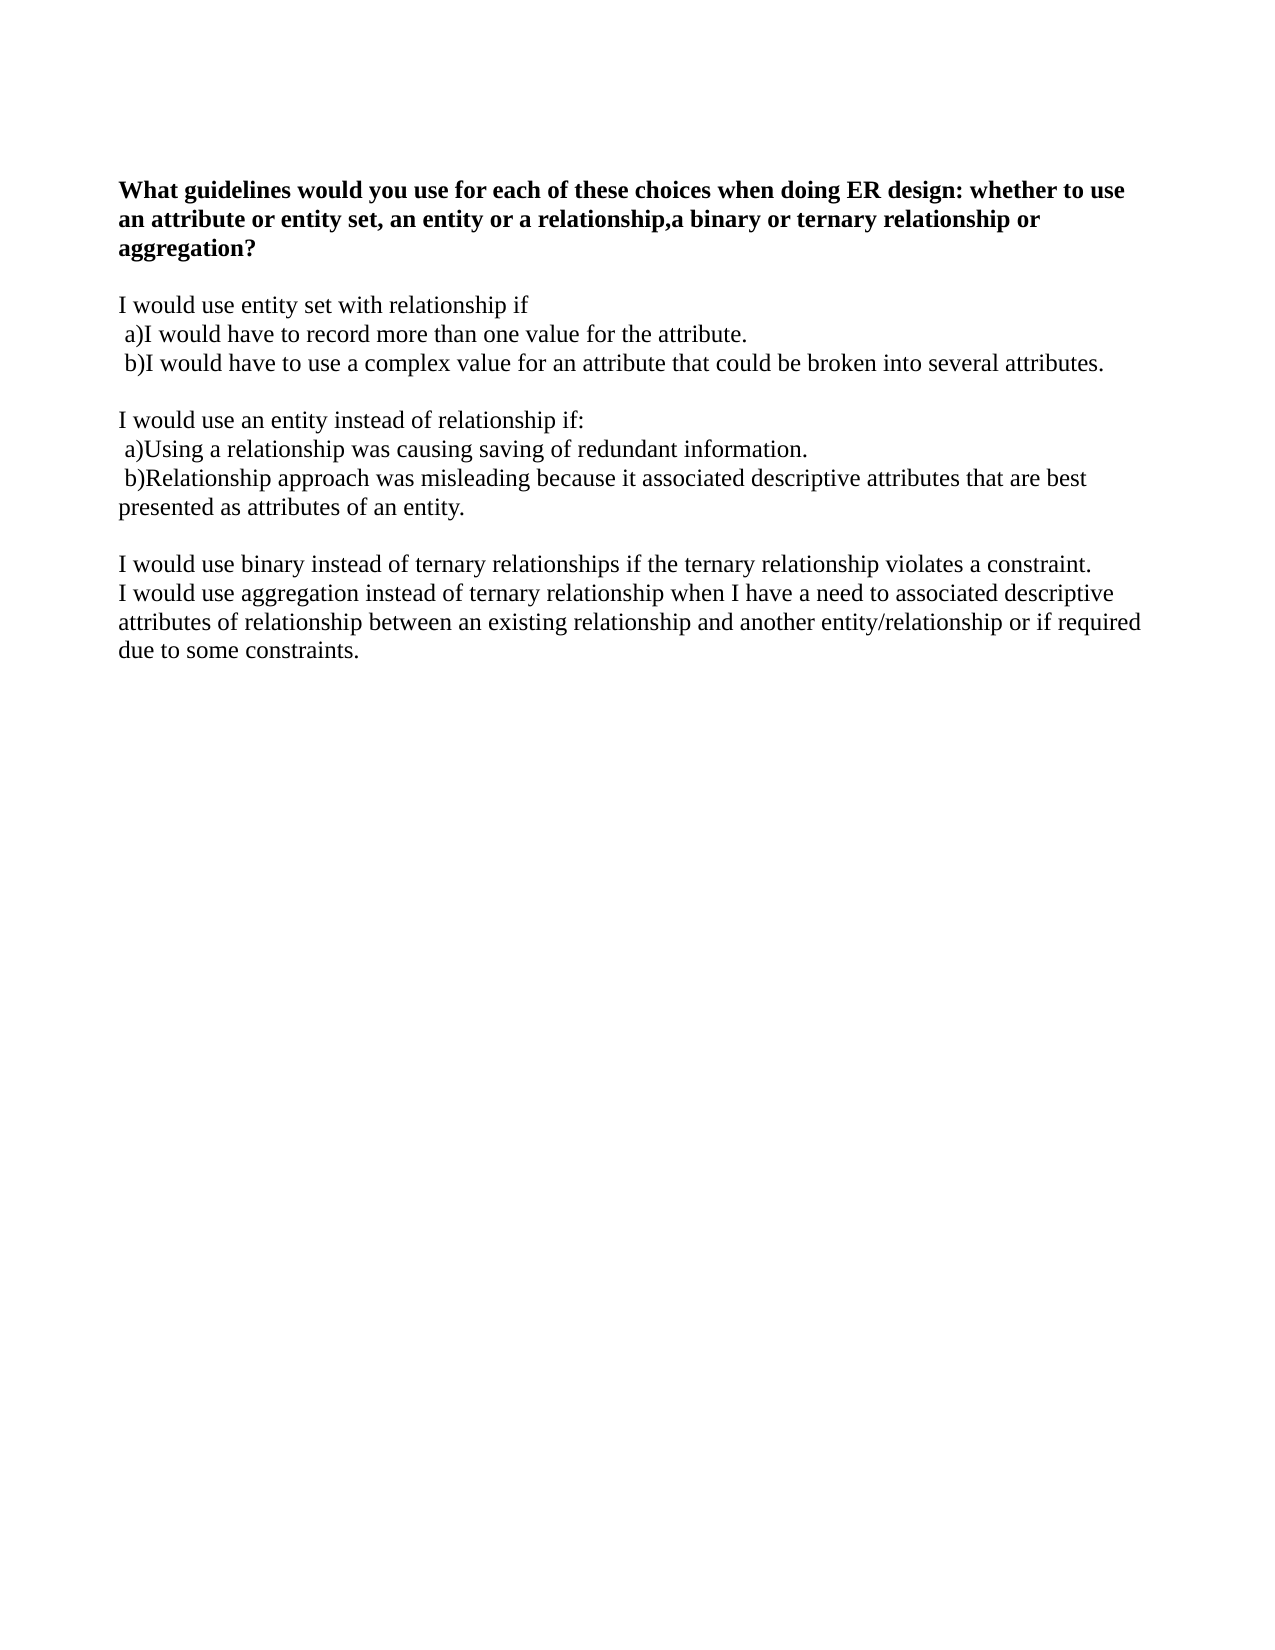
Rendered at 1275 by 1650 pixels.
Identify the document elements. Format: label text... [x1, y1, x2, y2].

text I would use entity set with relationship if [118, 291, 1157, 319]
text a)I would have to record more than one value for the attribute. [118, 319, 1157, 348]
text I would use an entity instead of relationship if: [118, 406, 1157, 434]
text What guidelines would you use for each of these choices when doing ER design: whether to use an attribute or entity set, an entity or a relationship,a binary or ternary relationship or aggregation? [118, 176, 1157, 262]
text b)Relationship approach was misleading because it associated descriptive attributes that are best presented as attributes of an entity. [118, 463, 1157, 521]
text I would use aggregation instead of ternary relationship when I have a need to associated descriptive attributes of relationship between an existing relationship and another entity/relationship or if required due to some constraints. [118, 578, 1157, 664]
text I would use binary instead of ternary relationships if the ternary relationship violates a constraint. [118, 549, 1157, 578]
text a)Using a relationship was causing saving of redundant information. [118, 434, 1157, 463]
text b)I would have to use a complex value for an attribute that could be broken into several attributes. [118, 348, 1157, 377]
